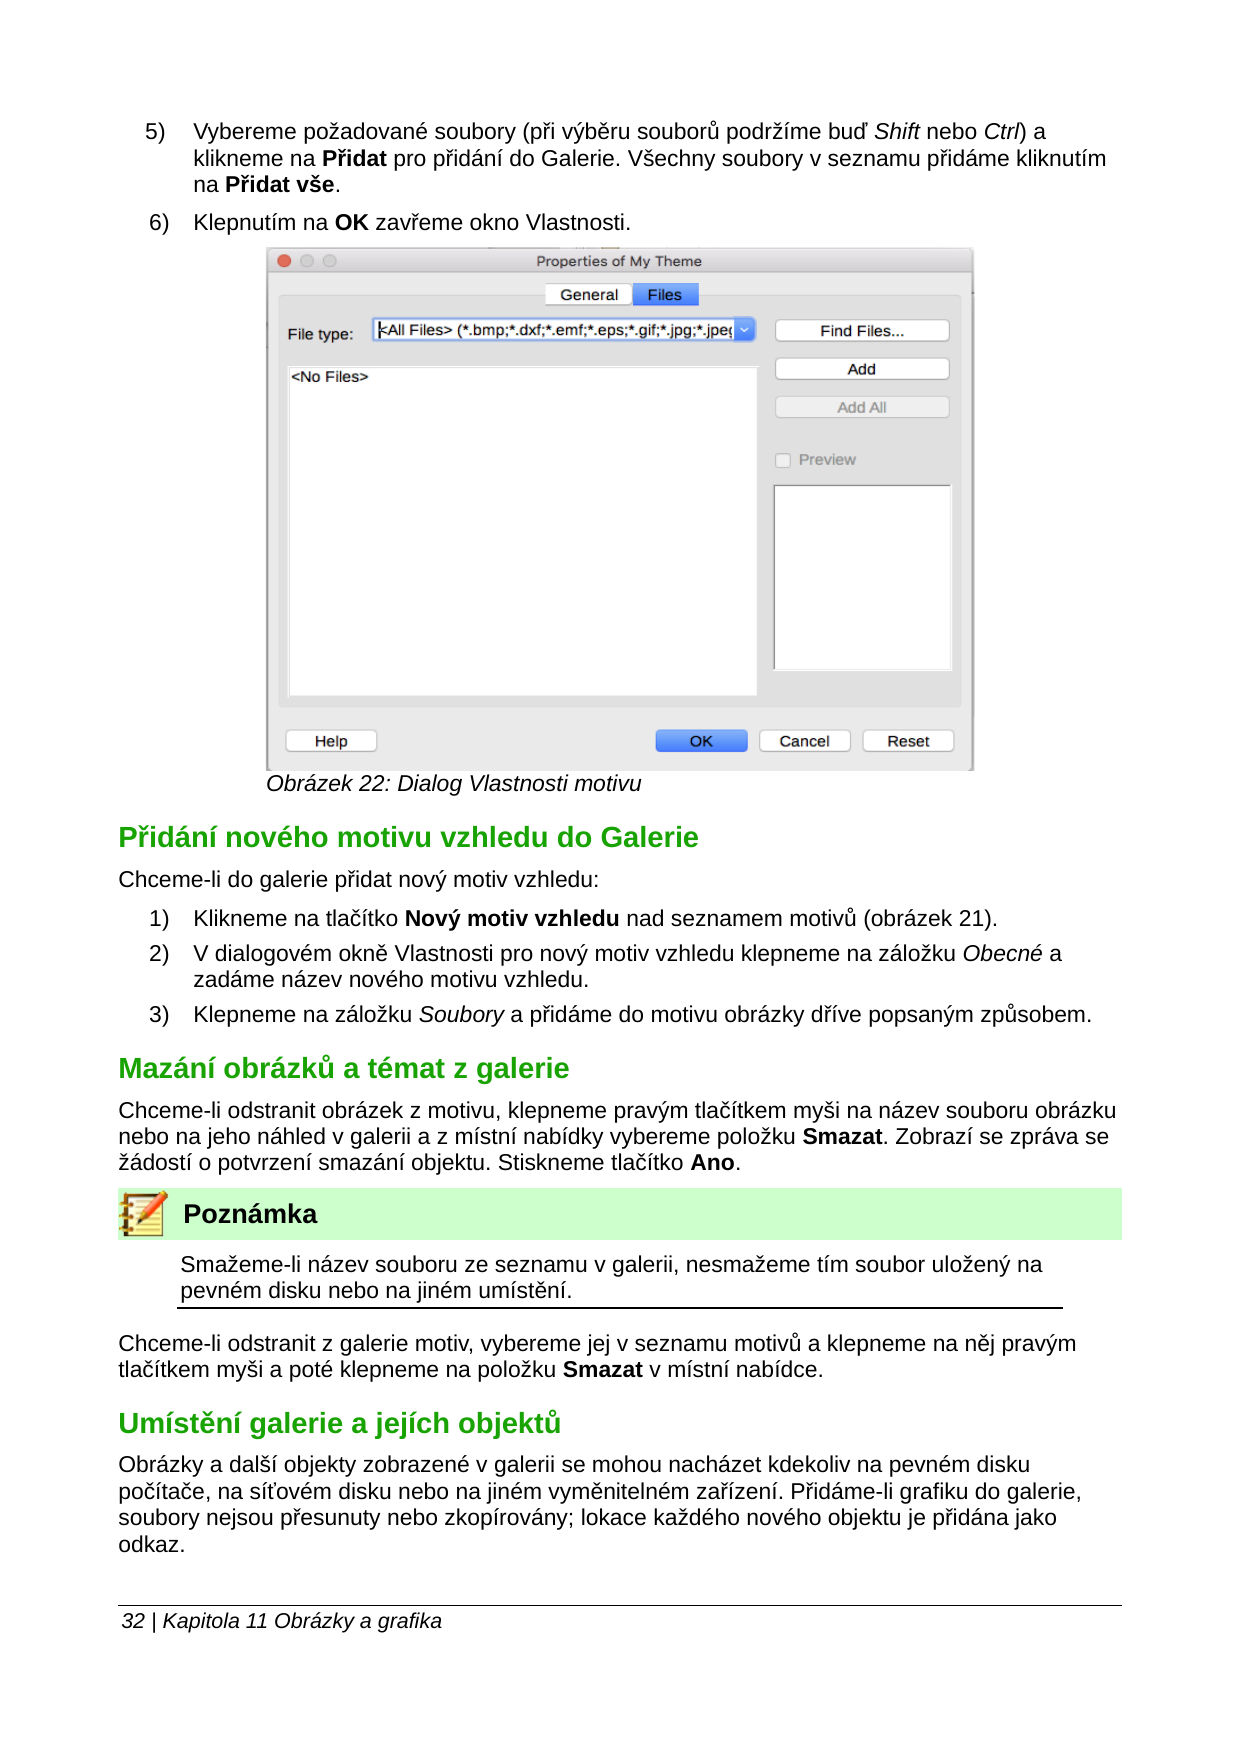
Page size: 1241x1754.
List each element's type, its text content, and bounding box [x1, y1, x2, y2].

list V dialogovém okně Vlastnosti pro nový motiv vzhledu klepneme na záložku Obecné a zadáme název nového motivu vzhledu. [169, 940, 1122, 992]
subtitle Umístění galerie a jejích objektů [118, 1406, 1122, 1440]
list Chceme-li odstranit z galerie motiv, vybereme jej v seznamu motivů a klepneme na něj pravým tlačítkem myši a poté klepneme na položku Smazat v místní nabídce. [118, 1330, 1122, 1382]
subtitle Mazání obrázků a témat z galerie [118, 1051, 1122, 1085]
list Chceme-li do galerie přidat nový motiv vzhledu: [118, 866, 1122, 892]
subtitle Přidání nového motivu vzhledu do Galerie [118, 820, 1122, 854]
text Smažeme-li název souboru ze seznamu v galerii, nesmažeme tím soubor uložený na pevném disku nebo na jiném umístění. [177, 1248, 1063, 1307]
list Chceme-li odstranit obrázek z motivu, klepneme pravým tlačítkem myši na název souboru obrázku nebo na jeho náhled v galerii a z místní nabídky vybereme položku Smazat. Zobrazí se zpráva se žádostí o potvrzení smazání objektu. Stiskneme tlačítko Ano. [118, 1097, 1122, 1176]
list Klepneme na záložku Soubory a přidáme do motivu obrázky dříve popsaným způsobem. [169, 1001, 1122, 1028]
text Obrázek 22: Dialog Vlastnosti motivu [266, 771, 974, 797]
subtitle Poznámka [118, 1188, 1122, 1240]
list Klikneme na tlačítko Nový motiv vzhledu nad seznamem motivů (obrázek 21). [169, 904, 1122, 931]
text Obrázky a další objekty zobrazené v galerii se mohou nacházet kdekoliv na pevném disku počítače, na síťovém disku nebo na jiném vyměnitelném zařízení. Přidáme-li grafiku do galerie, soubory nejsou přesunuty nebo zkopírovány; lokace každého nového objektu je přidána jako odkaz. [118, 1451, 1122, 1557]
picture [119, 1189, 170, 1240]
list Vybereme požadované soubory (při výběru souborů podržíme buď Shift nebo Ctrl) a klikneme na Přidat pro přidání do Galerie. Všechny soubory v seznamu přidáme kliknutím na Přidat vše. [165, 118, 1122, 197]
picture [265, 247, 975, 771]
list Klepnutím na OK zavřeme okno Vlastnosti. [169, 209, 1122, 235]
